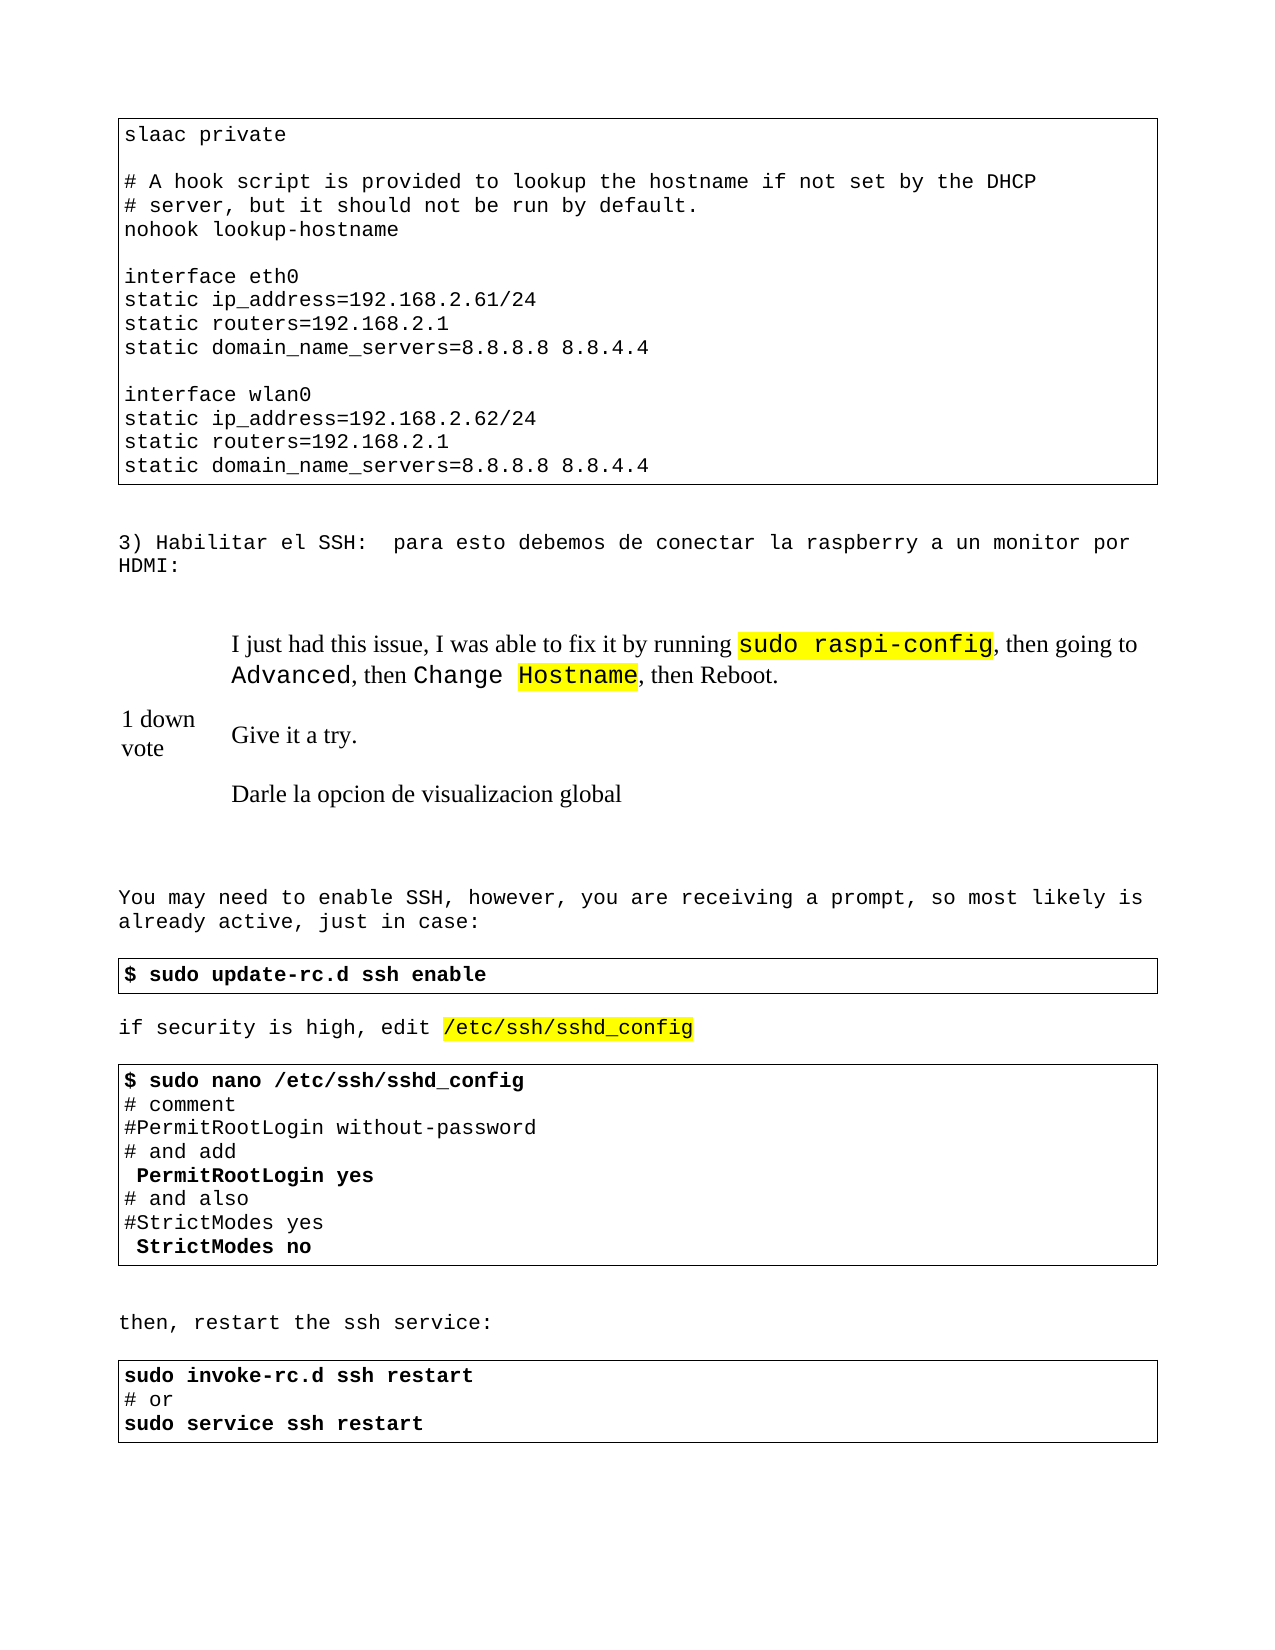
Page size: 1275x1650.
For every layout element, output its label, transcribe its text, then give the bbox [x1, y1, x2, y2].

text then, restart the ssh service: [118, 1312, 1157, 1336]
table_header 1 down vote [118, 626, 228, 840]
text 3) Habilitar el SSH: para esto debemos de conectar la raspberry a un monitor por HDMI: [118, 532, 1157, 579]
table_header $ sudo update-rc.d ssh enable [119, 959, 1157, 993]
table_header slaac private # A hook script is provided to lookup the hostname if not set by the DHCP # server, but it should not be run by default. nohook lookup-hostname interface eth0 static ip_address=192.168.2.61/24 static routers=192.168.2.1 static domain_name_servers=8.8.8.8 8.8.4.4 interface wlan0 static ip_address=192.168.2.62/24 static routers=192.168.2.1 static domain_name_servers=8.8.8.8 8.8.4.4 [119, 119, 1157, 484]
text You may need to enable SSH, however, you are receiving a prompt, so most likely is already active, just in case: [118, 887, 1157, 934]
text if security is high, edit /etc/ssh/sshd_config [118, 1017, 1157, 1041]
table_header I just had this issue, I was able to fix it by running sudo raspi-config, then going to Advanced, then Change Hostname, then Reboot. Give it a try. Darle la opcion de visualizacion global [228, 626, 1157, 840]
table_header $ sudo nano /etc/ssh/sshd_config # comment #PermitRootLogin without-password # and add PermitRootLogin yes # and also #StrictModes yes StrictModes no [119, 1065, 1157, 1265]
table_header sudo invoke-rc.d ssh restart # or sudo service ssh restart [119, 1361, 1157, 1442]
